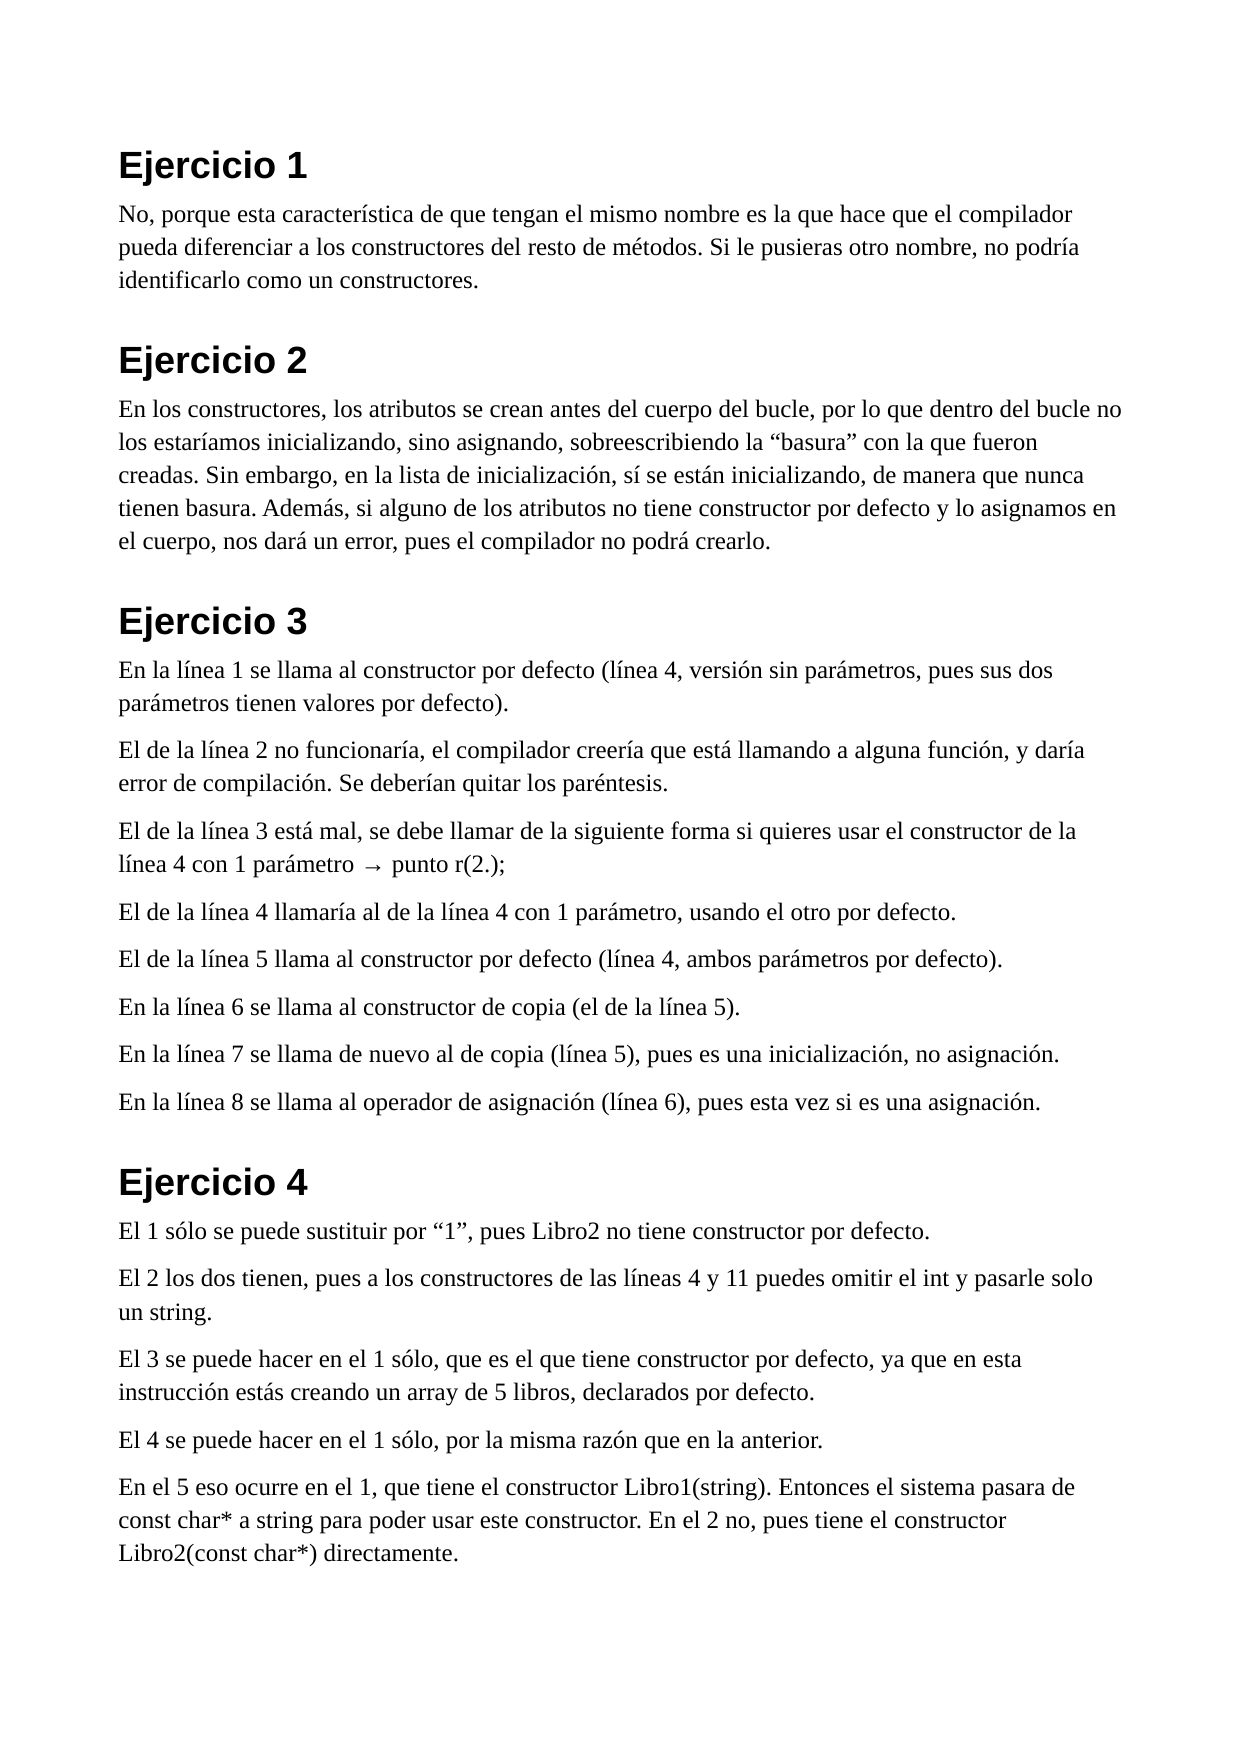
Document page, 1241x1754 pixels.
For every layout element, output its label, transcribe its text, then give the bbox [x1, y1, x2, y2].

text No, porque esta característica de que tengan el mismo nombre es la que hace que el compilador pueda diferenciar a los constructores del resto de métodos. Si le pusieras otro nombre, no podría identificarlo como un constructores. [118, 199, 1122, 294]
text El de la línea 4 llamaría al de la línea 4 con 1 parámetro, usando el otro por defecto. [118, 897, 1122, 926]
text El 1 sólo se puede sustituir por “1”, pues Libro2 no tiene constructor por defecto. [118, 1216, 1122, 1245]
text En la línea 1 se llama al constructor por defecto (línea 4, versión sin parámetros, pues sus dos parámetros tienen valores por defecto). [118, 655, 1122, 717]
subtitle Ejercicio 4 [118, 1160, 1122, 1203]
text El 2 los dos tienen, pues a los constructores de las líneas 4 y 11 puedes omitir el int y pasarle solo un string. [118, 1263, 1122, 1325]
text En la línea 8 se llama al operador de asignación (línea 6), pues esta vez si es una asignación. [118, 1087, 1122, 1116]
text En la línea 6 se llama al constructor de copia (el de la línea 5). [118, 992, 1122, 1021]
text En los constructores, los atributos se crean antes del cuerpo del bucle, por lo que dentro del bucle no los estaríamos inicializando, sino asignando, sobreescribiendo la “basura” con la que fueron creadas. Sin embargo, en la lista de inicialización, sí se están inicializando, de manera que nunca tienen basura. Además, si alguno de los atributos no tiene constructor por defecto y lo asignamos en el cuerpo, nos dará un error, pues el compilador no podrá crearlo. [118, 394, 1122, 555]
text El 3 se puede hacer en el 1 sólo, que es el que tiene constructor por defecto, ya que en esta instrucción estás creando un array de 5 libros, declarados por defecto. [118, 1344, 1122, 1406]
text El de la línea 3 está mal, se debe llamar de la siguiente forma si quieres usar el constructor de la línea 4 con 1 parámetro → punto r(2.); [118, 816, 1122, 878]
text En la línea 7 se llama de nuevo al de copia (línea 5), pues es una inicialización, no asignación. [118, 1039, 1122, 1068]
text El de la línea 5 llama al constructor por defecto (línea 4, ambos parámetros por defecto). [118, 944, 1122, 973]
subtitle Ejercicio 2 [118, 338, 1122, 382]
text El de la línea 2 no funcionaría, el compilador creería que está llamando a alguna función, y daría error de compilación. Se deberían quitar los paréntesis. [118, 736, 1122, 797]
text El 4 se puede hacer en el 1 sólo, por la misma razón que en la anterior. [118, 1425, 1122, 1453]
text En el 5 eso ocurre en el 1, que tiene el constructor Libro1(string). Entonces el sistema pasara de const char* a string para poder usar este constructor. En el 2 no, pues tiene el constructor Libro2(const char*) directamente. [118, 1472, 1122, 1567]
subtitle Ejercicio 3 [118, 599, 1122, 642]
subtitle Ejercicio 1 [118, 143, 1122, 187]
